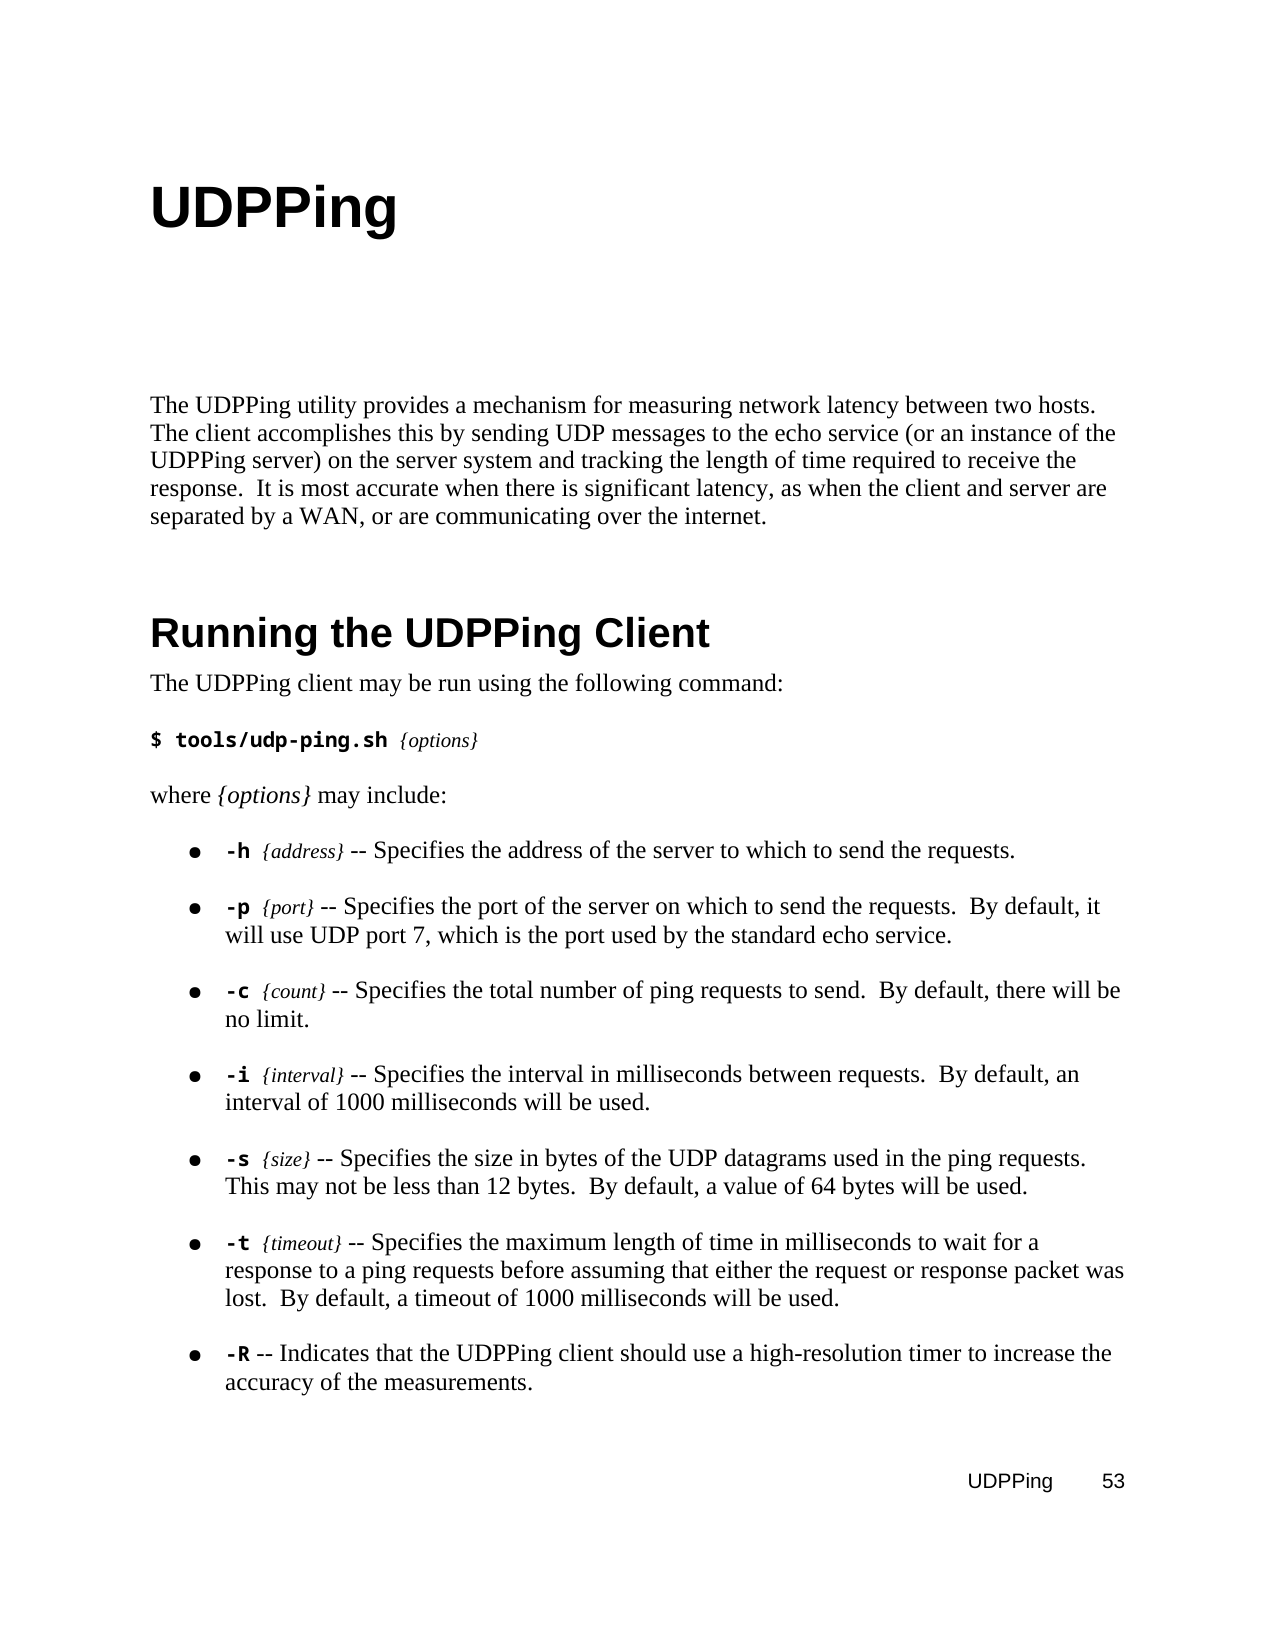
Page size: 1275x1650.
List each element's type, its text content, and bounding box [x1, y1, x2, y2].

list -t {timeout} -- Specifies the maximum length of time in milliseconds to wait for a response to a ping requests before assuming that either the request or response packet was lost. By default, a timeout of 1000 milliseconds will be used. [187, 1228, 1125, 1312]
list -R -- Indicates that the UDPPing client should use a high-resolution timer to increase the accuracy of the measurements. [187, 1339, 1125, 1396]
list -s {size} -- Specifies the size in bytes of the UDP datagrams used in the ping requests. This may not be less than 12 bytes. By default, a value of 64 bytes will be used. [187, 1144, 1125, 1200]
list -p {port} -- Specifies the port of the server on which to send the requests. By default, it will use UDP port 7, which is the port used by the standard echo service. [187, 892, 1125, 948]
list -i {interval} -- Specifies the interval in milliseconds between requests. By default, an interval of 1000 milliseconds will be used. [187, 1060, 1125, 1116]
text The UDPPing utility provides a mechanism for measuring network latency between two hosts. The client accomplishes this by sending UDP messages to the echo service (or an instance of the UDPPing server) on the server system and tracking the length of time required to receive the response. It is most accurate when there is significant latency, as when the client and server are separated by a WAN, or are communicating over the internet. [150, 391, 1125, 530]
text The UDPPing client may be run using the following command: [150, 669, 1125, 697]
text $ tools/udp-ping.sh {options} [150, 725, 1125, 753]
list -h {address} -- Specifies the address of the server to which to send the requests. [187, 836, 1125, 865]
text where {options} may include: [150, 781, 1125, 808]
subtitle Running the UDPPing Client [150, 610, 1125, 657]
subtitle UDPPing [150, 175, 1125, 240]
list -c {count} -- Specifies the total number of ping requests to send. By default, there will be no limit. [187, 976, 1125, 1032]
